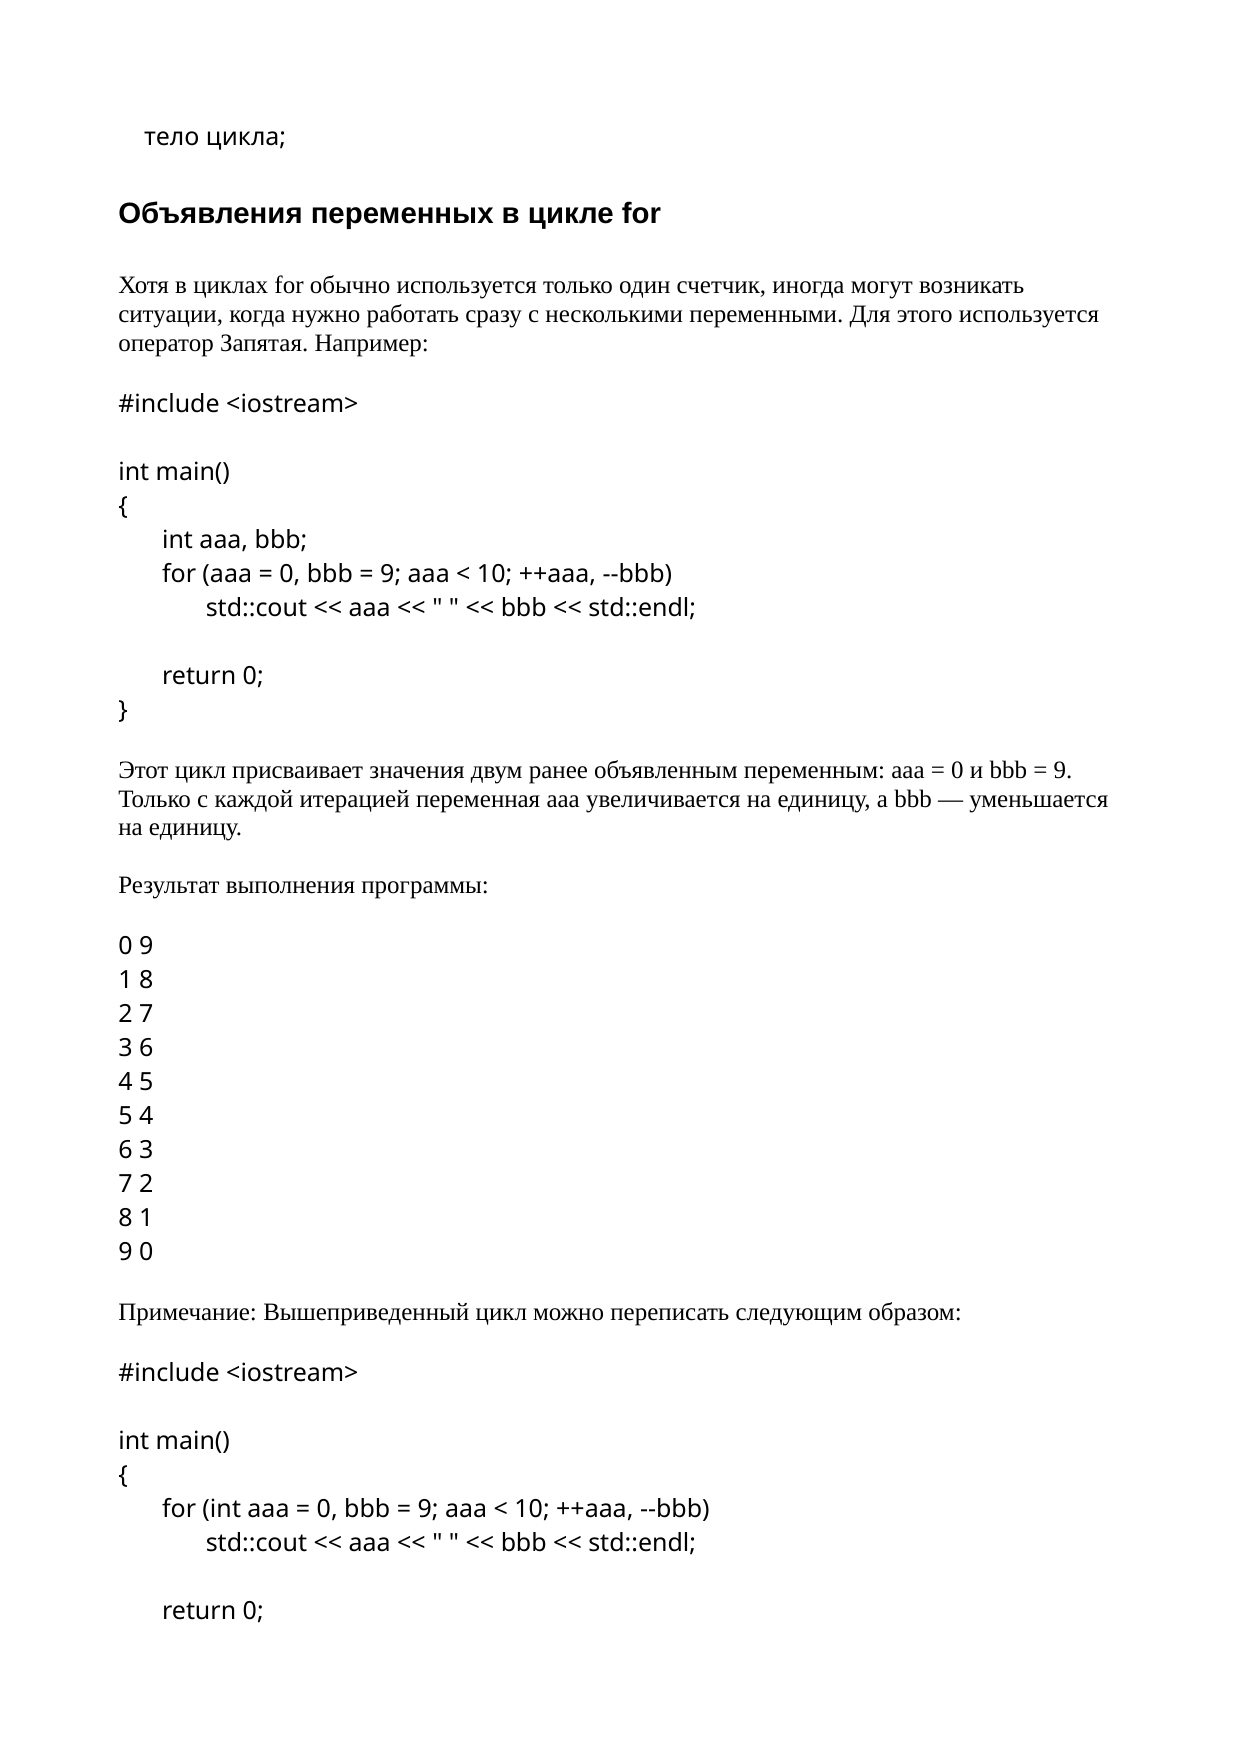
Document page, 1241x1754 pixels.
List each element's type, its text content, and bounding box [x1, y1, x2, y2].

text Этот цикл присваивает значения двум ранее объявленным переменным: aaa = 0 и bbb = 9. Только с каждой итерацией переменная aaa увеличивается на единицу, а bbb — уменьшается на единицу. [118, 755, 1122, 841]
text 7 2 [118, 1166, 1122, 1200]
text 8 1 [118, 1200, 1122, 1234]
text int aaa, bbb; [118, 522, 1122, 556]
text тело цикла; [118, 118, 1122, 152]
text 4 5 [118, 1064, 1122, 1098]
text #include <iostream> [118, 386, 1122, 419]
text int main() [118, 454, 1122, 488]
text 5 4 [118, 1098, 1122, 1132]
text 1 8 [118, 961, 1122, 996]
text #include <iostream> [118, 1354, 1122, 1388]
text std::cout << aaa << " " << bbb << std::endl; [118, 1524, 1122, 1559]
text return 0; [118, 658, 1122, 692]
text Хотя в циклах for обычно используется только один счетчик, иногда могут возникать ситуации, когда нужно работать сразу с несколькими переменными. Для этого используется оператор Запятая. Например: [118, 271, 1122, 357]
text { [118, 1456, 1122, 1491]
text } [118, 692, 1122, 726]
text 3 6 [118, 1029, 1122, 1064]
text Результат выполнения программы: [118, 870, 1122, 899]
text int main() [118, 1422, 1122, 1456]
subtitle Объявления переменных в цикле for [118, 196, 1122, 229]
text Примечание: Вышеприведенный цикл можно переписать следующим образом: [118, 1297, 1122, 1326]
text for (int aaa = 0, bbb = 9; aaa < 10; ++aaa, --bbb) [118, 1491, 1122, 1524]
text { [118, 488, 1122, 522]
text 9 0 [118, 1234, 1122, 1268]
text 0 9 [118, 927, 1122, 961]
text 6 3 [118, 1132, 1122, 1166]
text return 0; [118, 1593, 1122, 1627]
text std::cout << aaa << " " << bbb << std::endl; [118, 590, 1122, 624]
text for (aaa = 0, bbb = 9; aaa < 10; ++aaa, --bbb) [118, 556, 1122, 590]
text 2 7 [118, 996, 1122, 1029]
